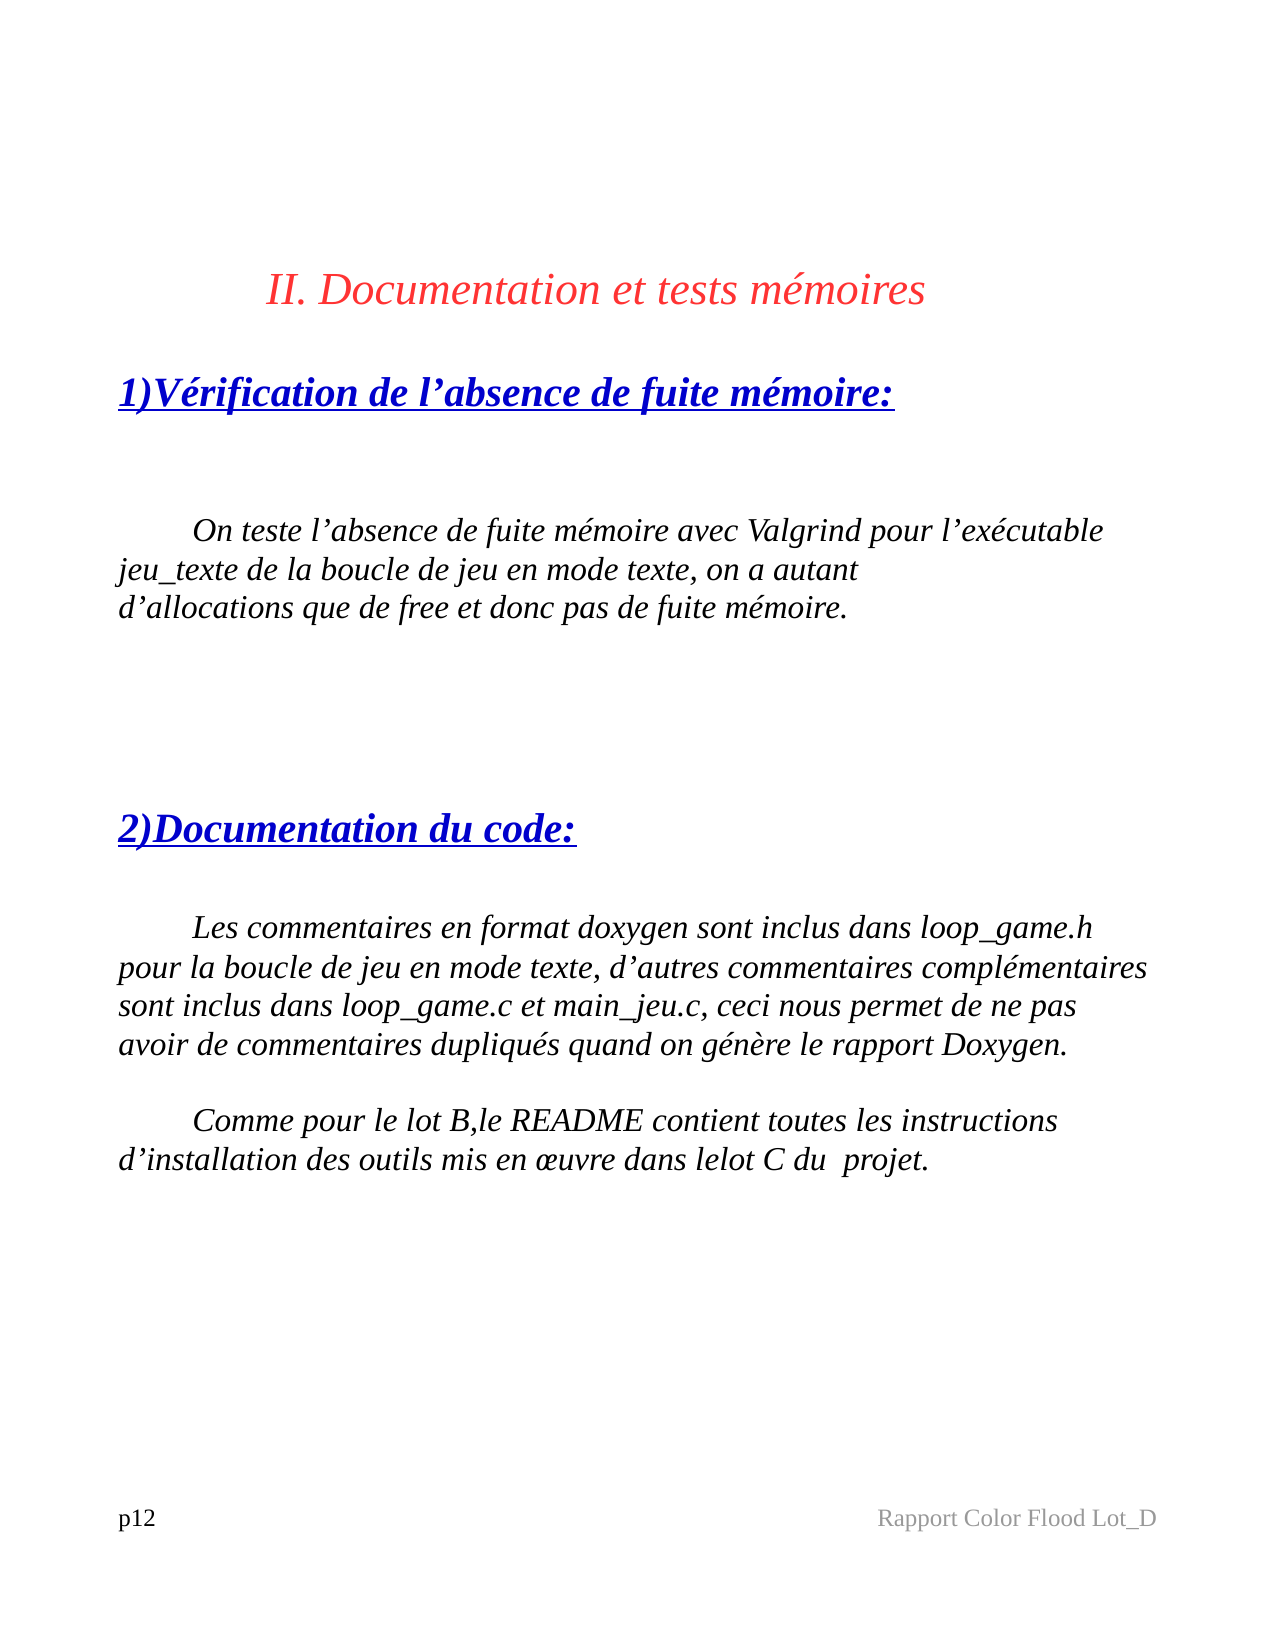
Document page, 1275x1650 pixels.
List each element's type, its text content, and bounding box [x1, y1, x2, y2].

text Comme pour le lot B,le README contient toutes les instructions d’installation des outils mis en œuvre dans lelot C du projet. [118, 1100, 1157, 1177]
text 1)Vérification de l’absence de fuite mémoire: [118, 367, 1157, 415]
text On teste l’absence de fuite mémoire avec Valgrind pour l’exécutable jeu_texte de la boucle de jeu en mode texte, on a autant [118, 506, 1157, 588]
text sont inclus dans loop_game.c et main_jeu.c, ceci nous permet de ne pas avoir de commentaires dupliqués quand on génère le rapport Doxygen. [118, 985, 1157, 1062]
text d’allocations que de free et donc pas de fuite mémoire. [118, 588, 1157, 626]
text Les commentaires en format doxygen sont inclus dans loop_game.h pour la boucle de jeu en mode texte, d’autres commentaires complémentaires [118, 904, 1157, 985]
text II. Documentation et tests mémoires [118, 262, 1157, 314]
text 2)Documentation du code: [118, 803, 1157, 851]
